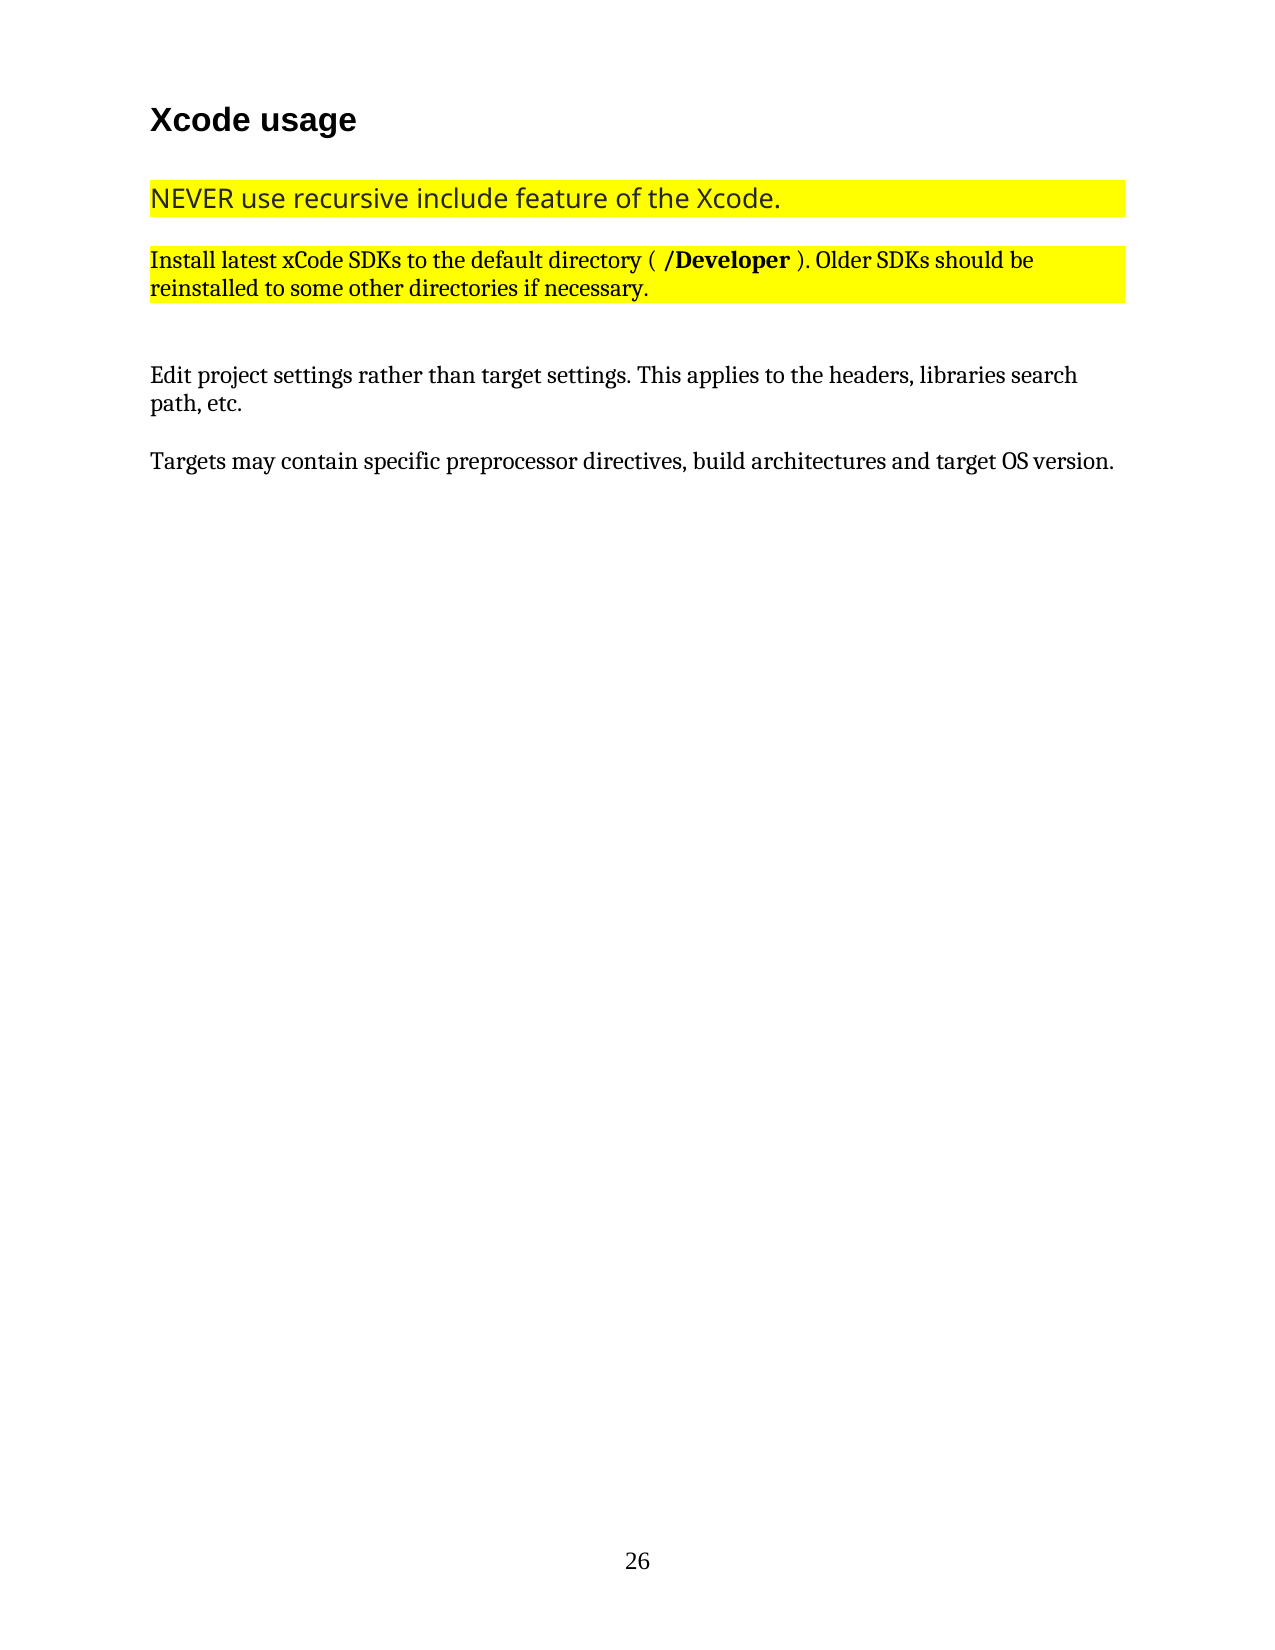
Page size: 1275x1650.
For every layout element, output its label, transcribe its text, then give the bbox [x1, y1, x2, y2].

text Targets may contain specific preprocessor directives, build architectures and target OS version. [150, 447, 1125, 476]
text Install latest xCode SDKs to the default directory ( /Developer ). Older SDKs should be reinstalled to some other directories if necessary. [150, 246, 1125, 303]
text Edit project settings rather than target settings. This applies to the headers, libraries search path, etc. [150, 361, 1125, 418]
text NEVER use recursive include feature of the Xcode. [150, 180, 1125, 217]
subtitle Xcode usage [150, 100, 1125, 139]
